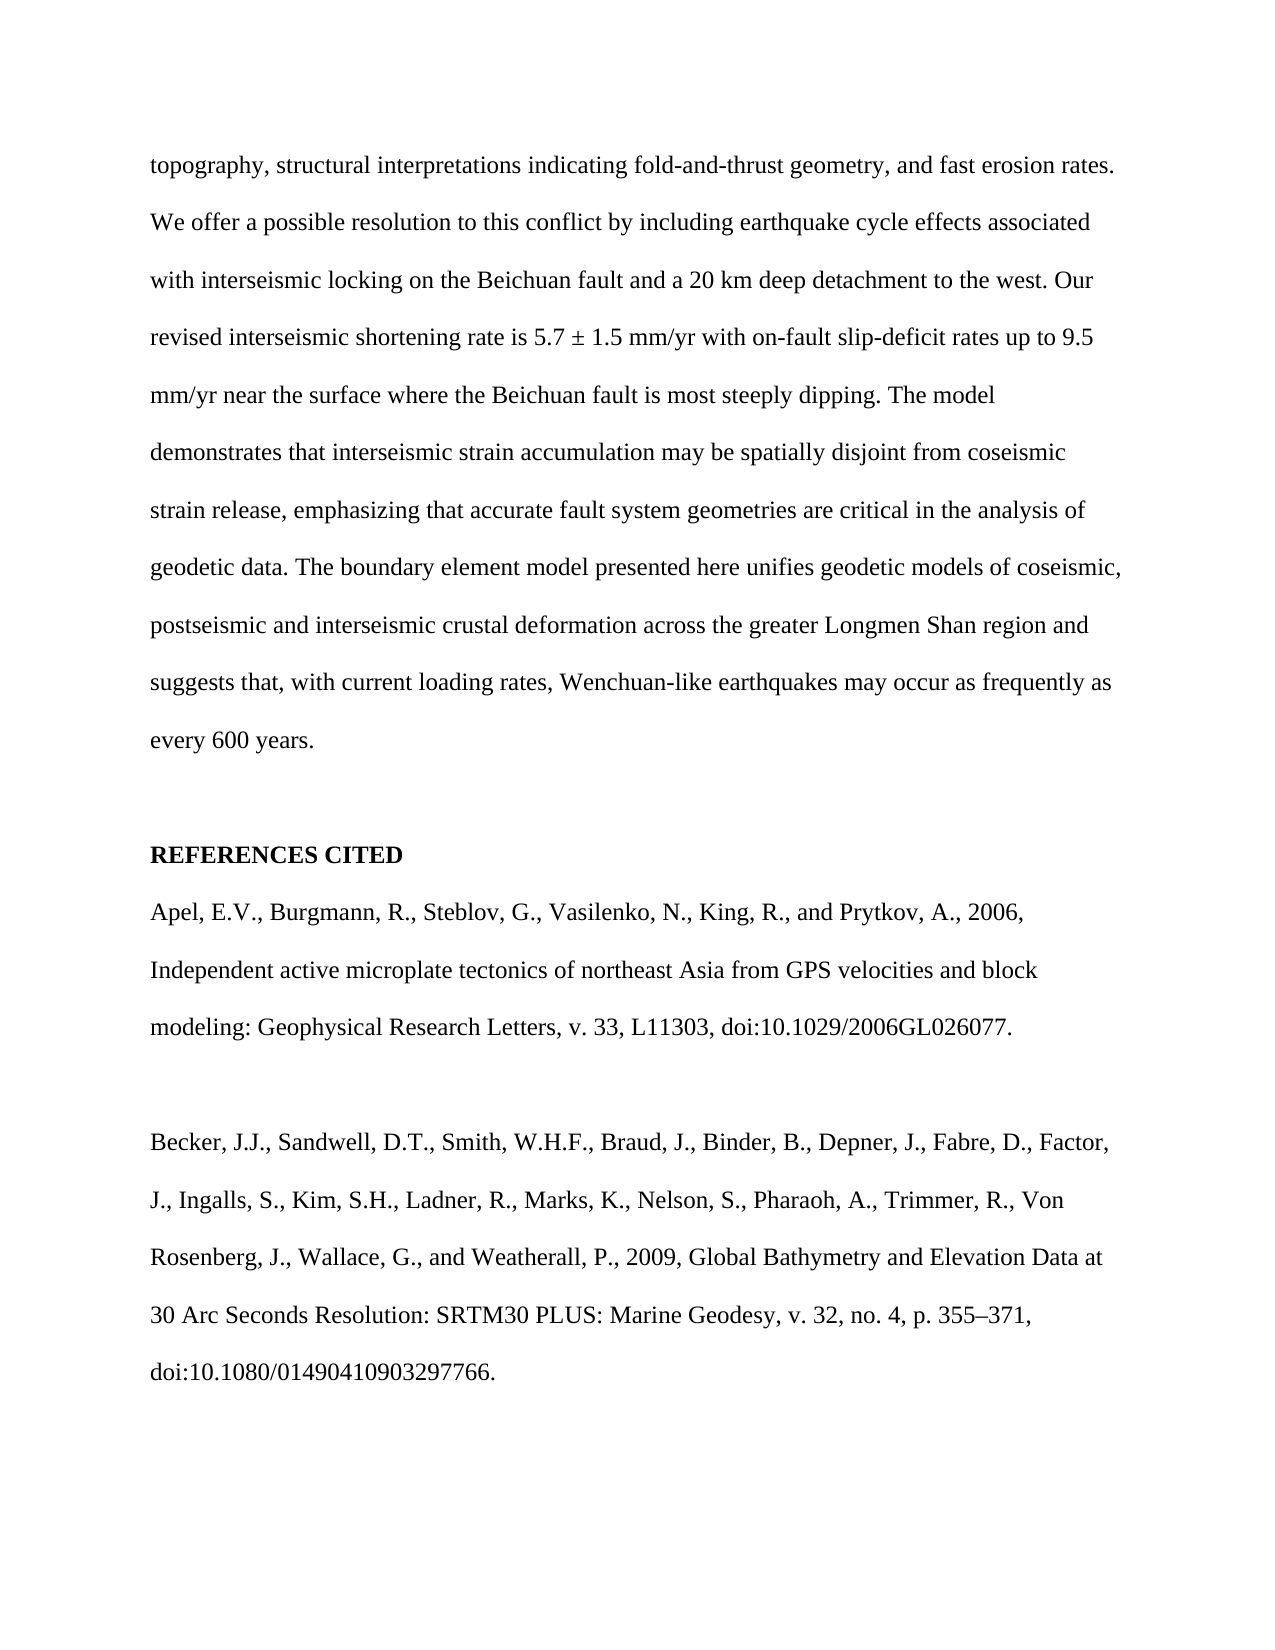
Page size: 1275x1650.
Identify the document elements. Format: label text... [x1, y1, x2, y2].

text Apel, E.V., Burgmann, R., Steblov, G., Vasilenko, N., King, R., and Prytkov, A., 2006, [150, 897, 1125, 926]
text topography, structural interpretations indicating fold-and-thrust geometry, and fast erosion rates. We offer a possible resolution to this conflict by including earthquake cycle effects associated with interseismic locking on the Beichuan fault and a 20 km deep detachment to the west. Our revised interseismic shortening rate is 5.7 ± 1.5 mm/yr with on-fault slip-deficit rates up to 9.5 mm/yr near the surface where the Beichuan fault is most steeply dipping. The model demonstrates that interseismic strain accumulation may be spatially disjoint from coseismic strain release, emphasizing that accurate fault system geometries are critical in the analysis of geodetic data. The boundary element model presented here unifies geodetic models of coseismic, postseismic and interseismic crustal deformation across the greater Longmen Shan region and suggests that, with current loading rates, Wenchuan-like earthquakes may occur as frequently as every 600 years. [150, 150, 1125, 754]
text modeling: Geophysical Research Letters, v. 33, L11303, doi:10.1029/2006GL026077. [150, 1012, 1125, 1041]
text Becker, J.J., Sandwell, D.T., Smith, W.H.F., Braud, J., Binder, B., Depner, J., Fabre, D., Factor, J., Ingalls, S., Kim, S.H., Ladner, R., Marks, K., Nelson, S., Pharaoh, A., Trimmer, R., Von Rosenberg, J., Wallace, G., and Weatherall, P., 2009, Global Bathymetry and Elevation Data at 30 Arc Seconds Resolution: SRTM30 PLUS: Marine Geodesy, v. 32, no. 4, p. 355–371, doi:10.1080/01490410903297766. [150, 1127, 1125, 1386]
text REFERENCES CITED [150, 840, 1125, 869]
text Independent active microplate tectonics of northeast Asia from GPS velocities and block [150, 955, 1125, 984]
